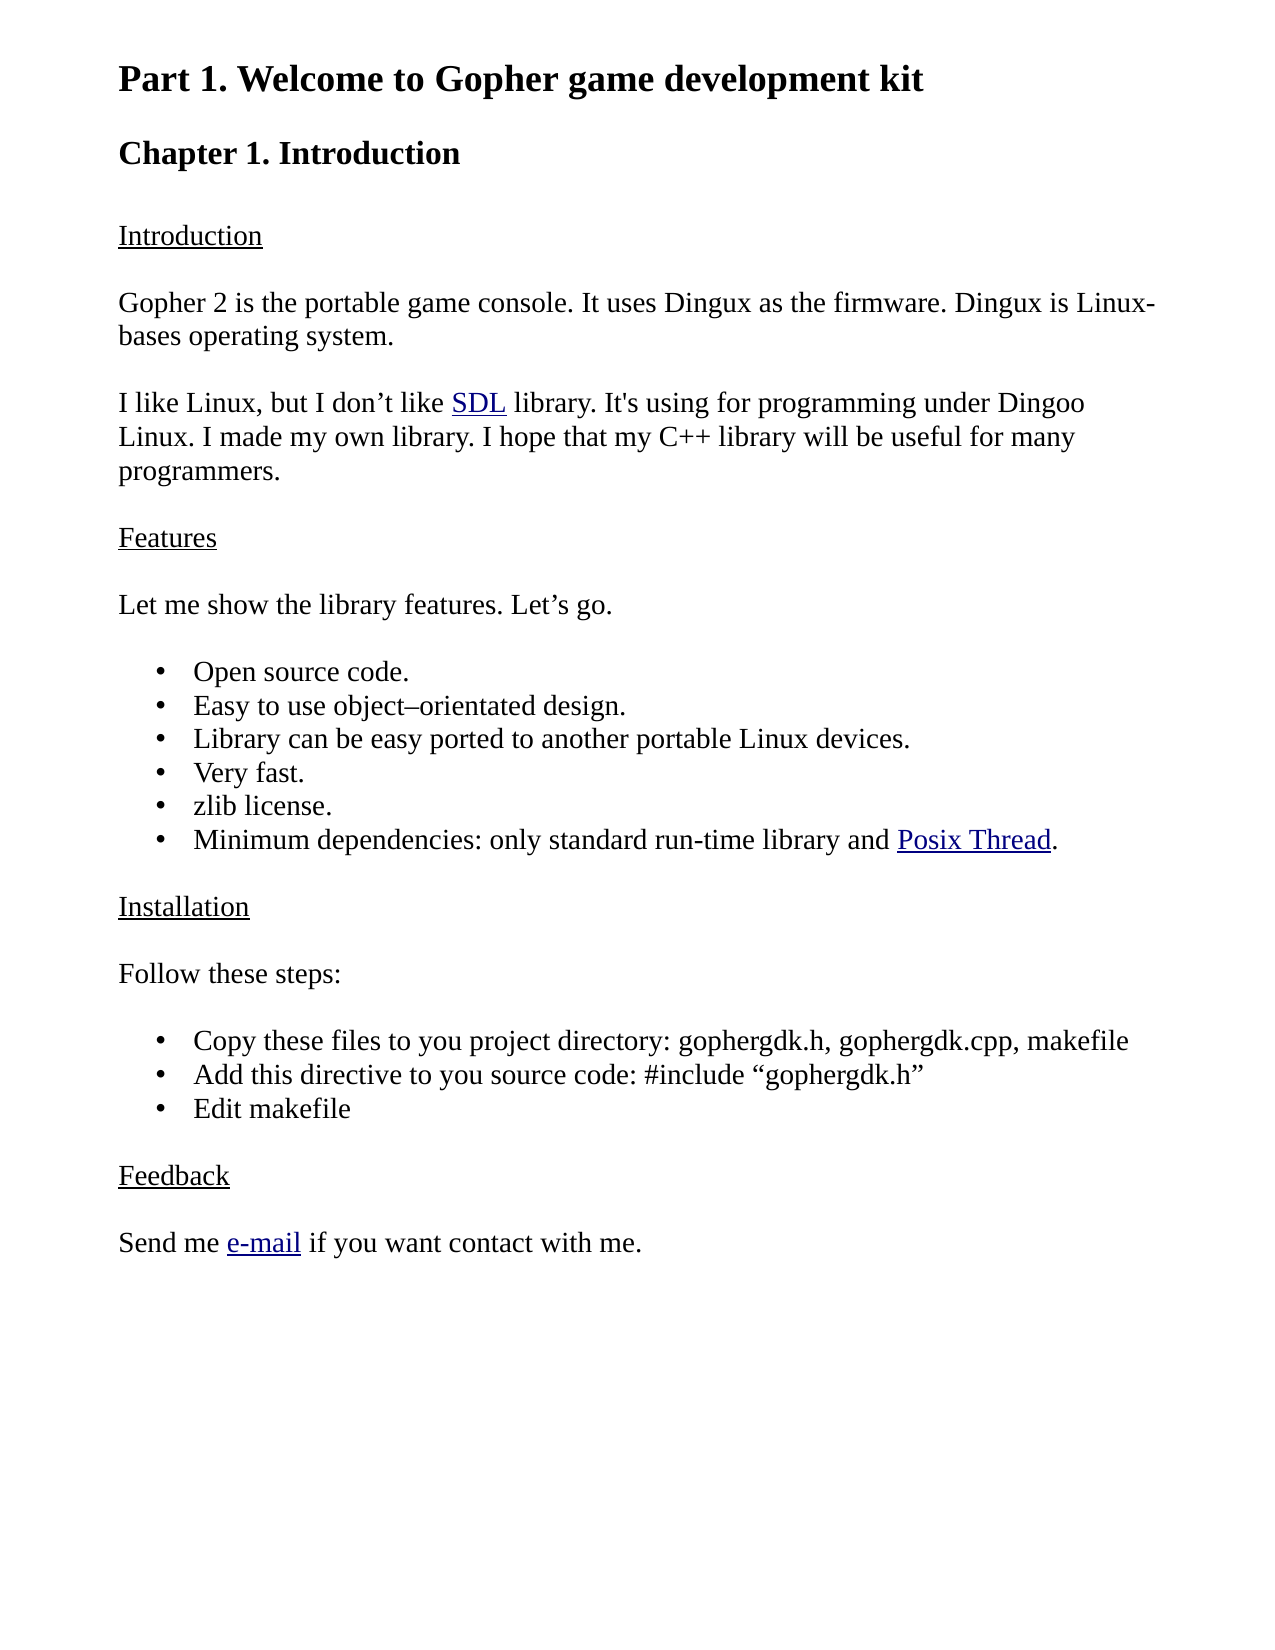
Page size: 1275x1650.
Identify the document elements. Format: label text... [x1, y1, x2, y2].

text Gopher 2 is the portable game console. It uses Dingux as the firmware. Dingux is Linux-bases operating system. [118, 285, 1157, 352]
text Feedback [118, 1158, 1157, 1192]
text Features [118, 520, 1157, 553]
text Send me e-mail if you want contact with me. [118, 1225, 1157, 1259]
list Easy to use object–orientated design. [156, 688, 1157, 721]
list Copy these files to you project directory: gophergdk.h, gophergdk.cpp, makefile [156, 1023, 1157, 1057]
text Let me show the library features. Let’s go. [118, 587, 1157, 620]
list Very fast. [156, 755, 1157, 788]
list zlib license. [156, 788, 1157, 822]
text Introduction [118, 218, 1157, 251]
list Edit makefile [156, 1091, 1157, 1124]
list Minimum dependencies: only standard run-time library and Posix Thread. [156, 822, 1157, 856]
list Library can be easy ported to another portable Linux devices. [156, 721, 1157, 755]
subtitle Part 1. Welcome to Gopher game development kit [118, 56, 1157, 100]
text Installation [118, 889, 1157, 923]
subtitle Chapter 1. Introduction [118, 133, 1157, 172]
text Follow these steps: [118, 956, 1157, 990]
list Open source code. [156, 654, 1157, 688]
text I like Linux, but I don’t like SDL library. It's using for programming under Dingoo Linux. I made my own library. I hope that my C++ library will be useful for many programmers. [118, 386, 1157, 486]
list Add this directive to you source code: #include “gophergdk.h” [156, 1057, 1157, 1091]
